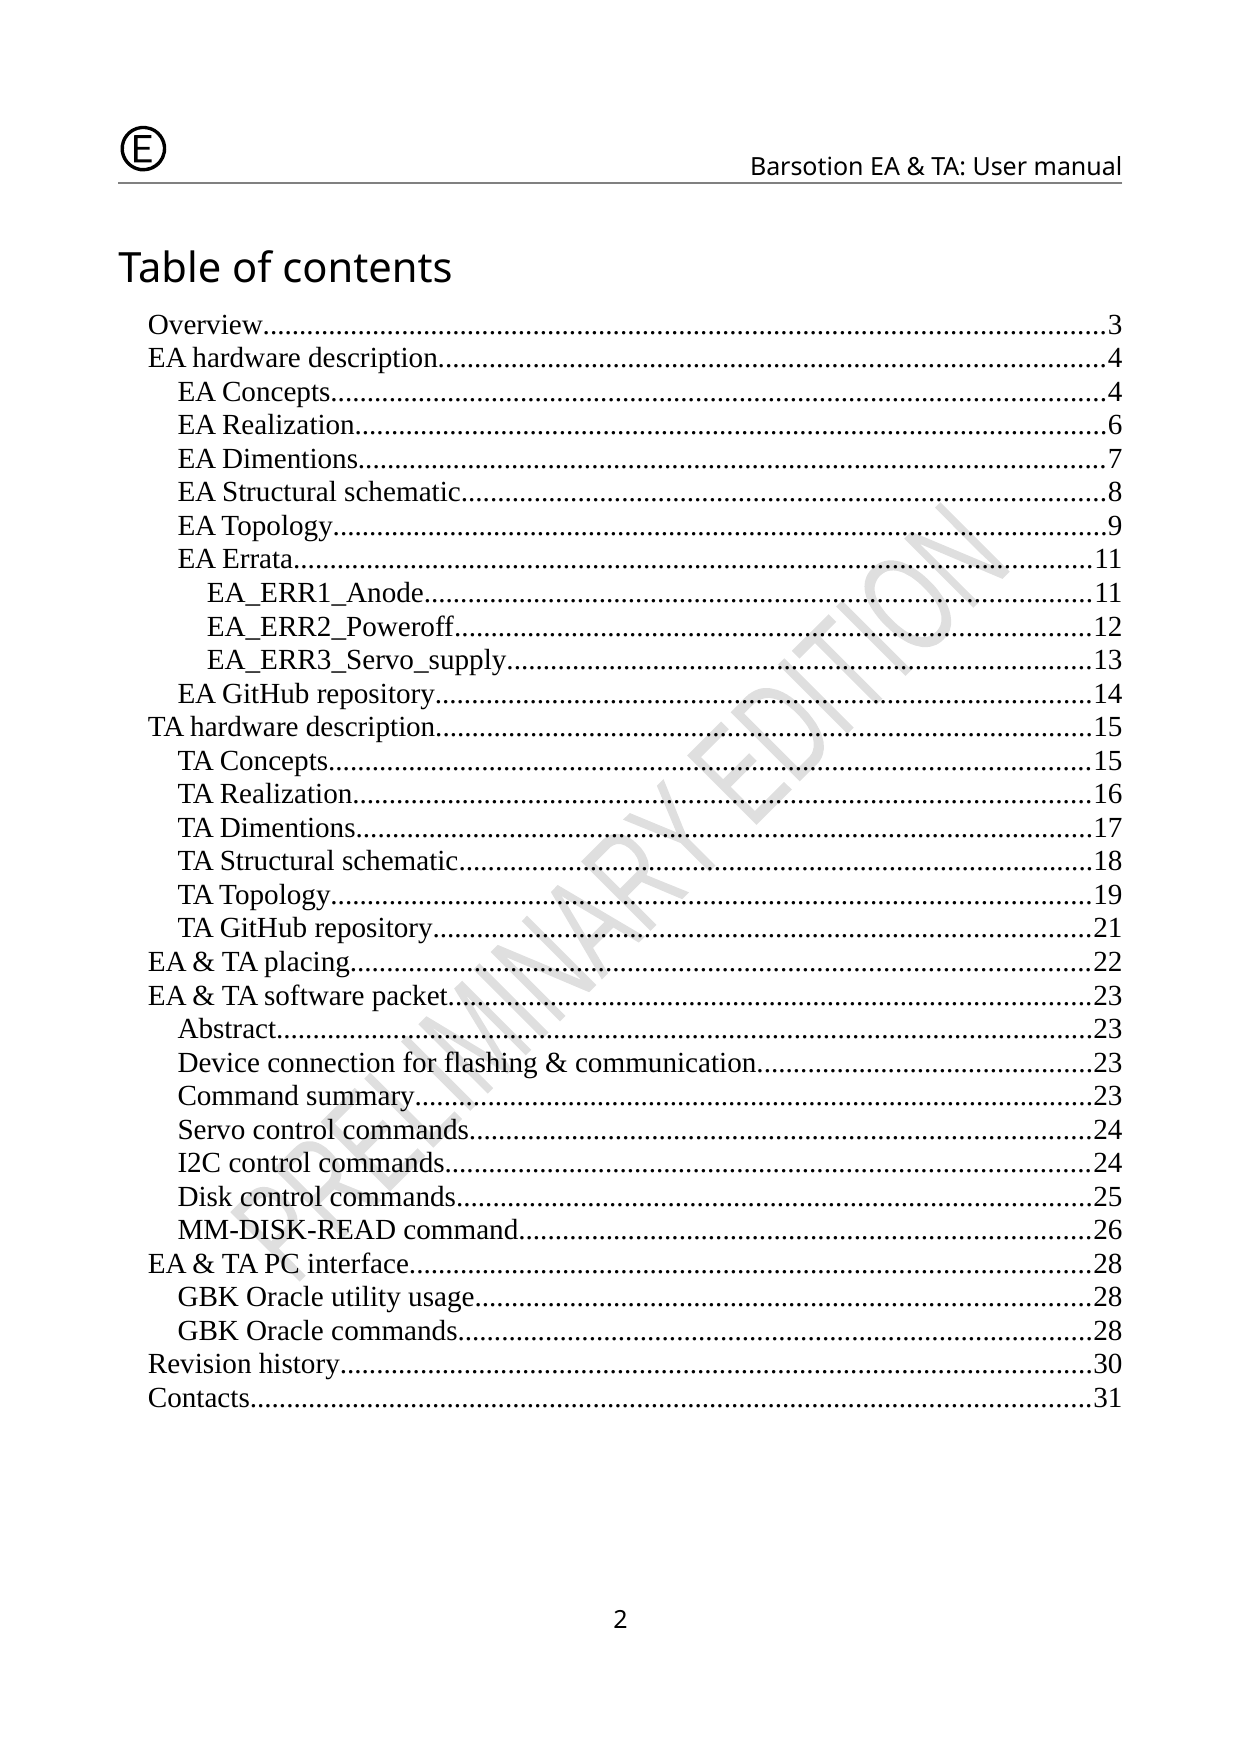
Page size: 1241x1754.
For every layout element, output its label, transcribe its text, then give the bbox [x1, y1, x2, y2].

text I2C control commands 24 [365, 1145, 1122, 1179]
text Servo control commands 24 [336, 1112, 429, 1145]
text EA_ERR1_Anode 11 [925, 575, 1122, 609]
subtitle Table of contents [118, 238, 1122, 294]
text EA Errata 11 [939, 542, 990, 564]
text Abstract 23 [477, 1011, 514, 1045]
text TA GitHub repository 21 [177, 911, 580, 944]
text EA_ERR2_Poweroff 12 [942, 609, 1122, 642]
text Servo control commands 24 [177, 1112, 342, 1145]
text I2C control commands 24 [177, 1145, 296, 1179]
text EA_ERR2_Poweroff 12 [852, 609, 905, 642]
text TA Dimentions 17 [177, 810, 678, 843]
text TA Topology 19 [177, 877, 629, 911]
text TA Realization 16 [732, 776, 1122, 810]
text TA Concepts 15 [177, 743, 706, 776]
text EA Errata 11 [923, 546, 990, 575]
text Disk control commands 25 [177, 1179, 315, 1212]
text EA Dimentions 7 [177, 441, 1122, 474]
text EA_ERR3_Servo_supply 13 [207, 642, 846, 676]
text EA_ERR1_Anode 11 [875, 575, 938, 609]
text EA_ERR2_Poweroff 12 [207, 609, 870, 642]
text Servo control commands 24 [438, 1112, 1122, 1145]
text EA hardware description 4 [148, 340, 1122, 374]
text TA Structural schematic 18 [596, 845, 638, 877]
text EA_ERR3_Servo_supply 13 [827, 642, 904, 676]
text MM-DISK-READ command 26 [177, 1212, 263, 1246]
text TA Concepts 15 [702, 743, 793, 776]
text Servo control commands 24 [411, 1112, 452, 1131]
text TA hardware description 15 [745, 709, 813, 743]
text MM-DISK-READ command 26 [245, 1212, 287, 1240]
text EA & TA placing 22 [499, 944, 578, 978]
text EA & TA placing 22 [594, 944, 1122, 978]
text Abstract 23 [177, 1011, 488, 1045]
text EA Topology 9 [177, 508, 968, 542]
text Overview 3 [148, 307, 1122, 340]
text Disk control commands 25 [340, 1179, 389, 1198]
text TA Structural schematic 18 [638, 843, 1122, 877]
text TA Realization 16 [177, 776, 740, 810]
text GBK Oracle commands 28 [177, 1313, 1122, 1347]
text EA GitHub repository 14 [804, 676, 1122, 709]
text TA Concepts 15 [775, 743, 813, 767]
text Revision history 30 [148, 1347, 1122, 1380]
text EA & TA placing 22 [148, 944, 515, 978]
text Command summary 23 [377, 1078, 1122, 1112]
text Disk control commands 25 [321, 1179, 1122, 1212]
text Abstract 23 [439, 1033, 458, 1045]
text GBK Oracle utility usage 28 [177, 1279, 1122, 1313]
text TA GitHub repository 21 [572, 911, 603, 936]
text TA hardware description 15 [806, 709, 1122, 743]
text TA Concepts 15 [807, 743, 1122, 776]
text Abstract 23 [494, 1011, 1122, 1045]
text EA_ERR1_Anode 11 [207, 575, 871, 609]
text EA Structural schematic 8 [177, 474, 1122, 508]
text EA Realization 6 [177, 407, 1122, 441]
text Device connection for flashing & communication 23 [477, 1045, 1122, 1078]
text TA Dimentions 17 [677, 810, 1122, 843]
text EA GitHub repository 14 [177, 676, 821, 709]
text EA Concepts 4 [177, 374, 1122, 407]
text MM-DISK-READ command 26 [283, 1212, 1122, 1246]
text EA & TA placing 22 [557, 944, 600, 978]
text TA Structural schematic 18 [177, 843, 598, 877]
text EA & TA placing 22 [511, 960, 553, 978]
text EA_ERR2_Poweroff 12 [884, 609, 941, 637]
text Device connection for flashing & communication 23 [177, 1045, 436, 1078]
text EA Errata 11 [177, 542, 939, 575]
text Command summary 23 [177, 1078, 396, 1112]
text I2C control commands 24 [289, 1152, 331, 1179]
text I2C control commands 24 [324, 1145, 376, 1179]
text EA_ERR3_Servo_supply 13 [885, 642, 1122, 676]
text TA Topology 19 [629, 877, 1122, 911]
text EA & TA PC interface 28 [148, 1246, 296, 1279]
text EA Errata 11 [982, 542, 1122, 575]
text TA hardware description 15 [148, 709, 760, 743]
text EA & TA PC interface 28 [280, 1246, 1122, 1279]
text EA Topology 9 [948, 508, 1122, 542]
text EA & TA software packet 23 [529, 978, 1122, 1011]
text EA & TA software packet 23 [496, 978, 548, 1011]
text TA GitHub repository 21 [598, 911, 1122, 944]
text EA & TA software packet 23 [148, 978, 513, 1011]
text Contacts 31 [148, 1380, 1122, 1414]
text Disk control commands 25 [247, 1198, 285, 1212]
